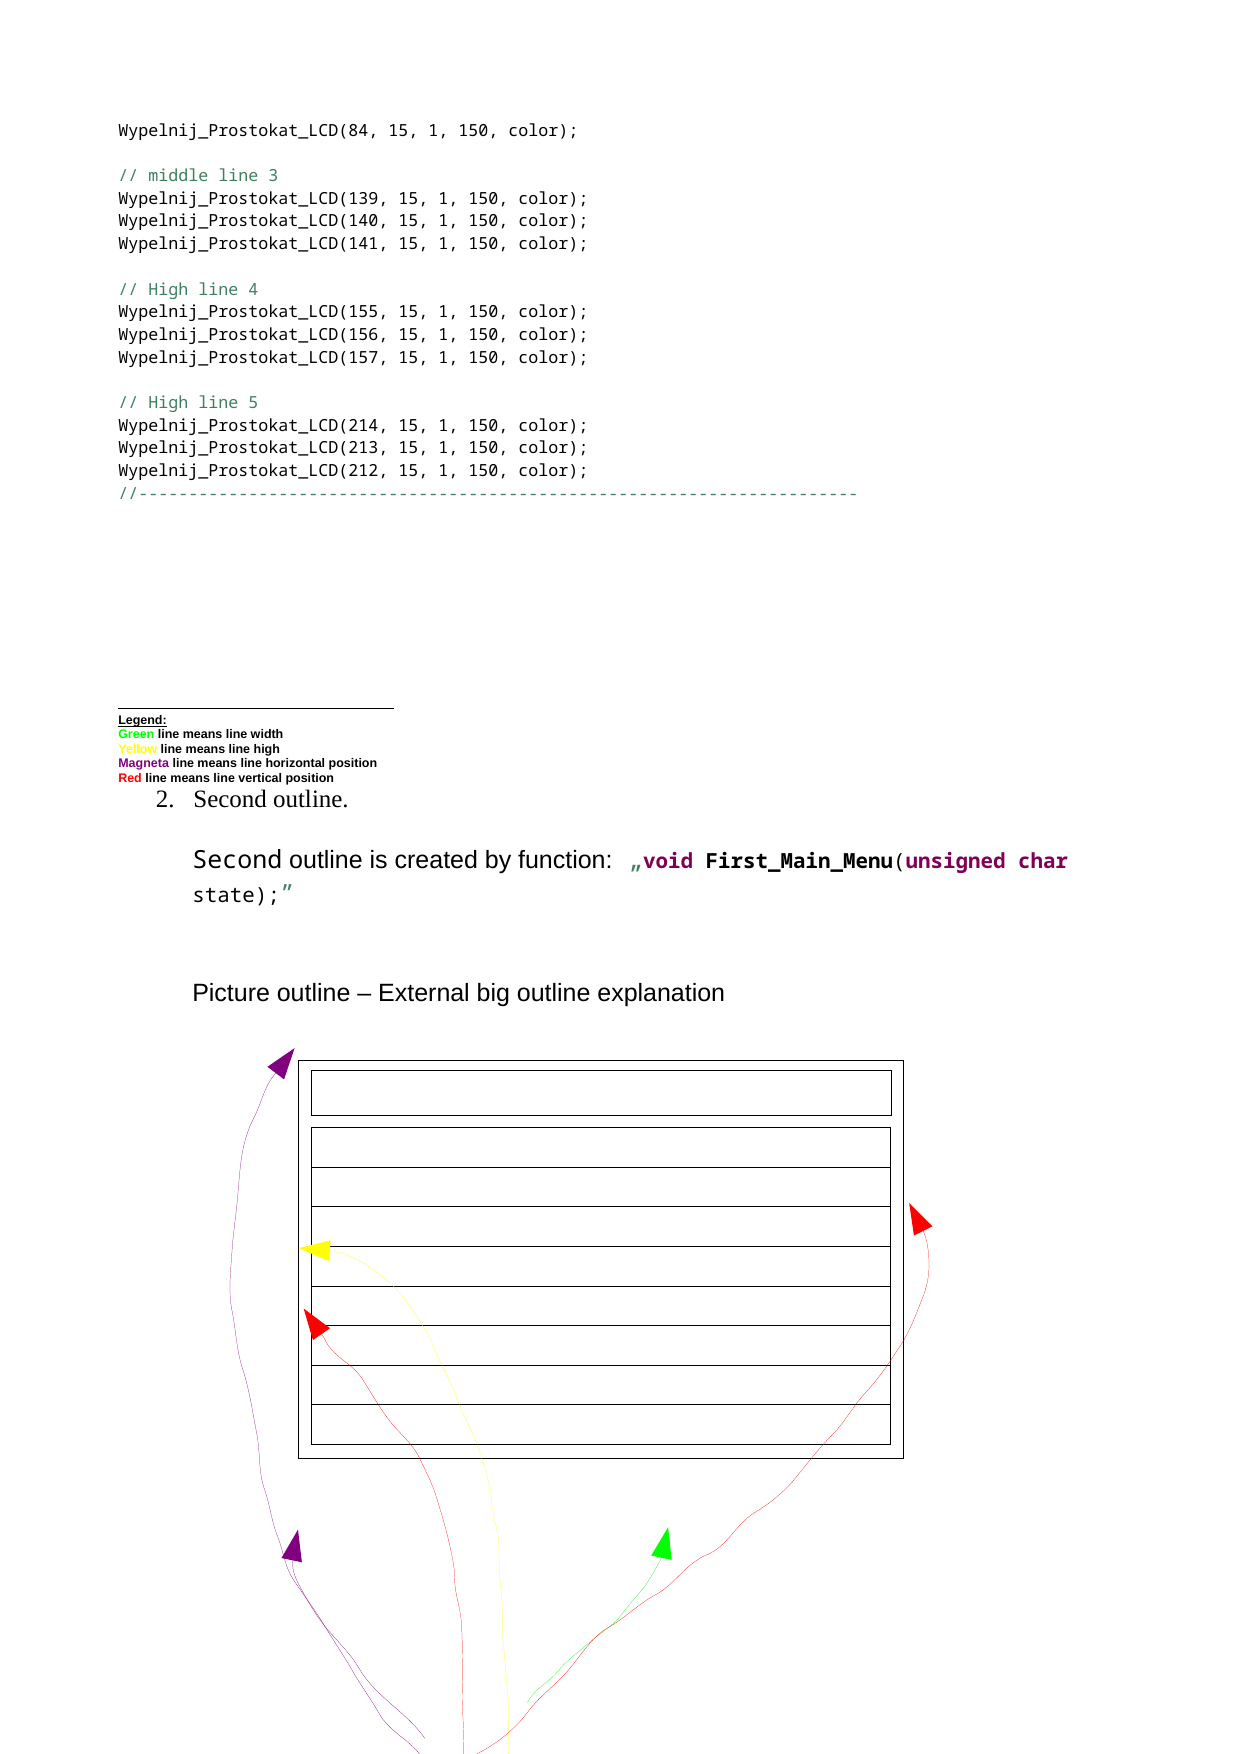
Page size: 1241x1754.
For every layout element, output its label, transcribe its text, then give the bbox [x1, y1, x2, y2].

list Second outline. [156, 784, 1122, 813]
text // High line 4 [118, 277, 1122, 300]
text //------------------------------------------------------------------------ [118, 481, 1122, 504]
text Picture outline – External big outline explanation [118, 978, 1122, 1007]
text Wypelnij_Prostokat_LCD(156, 15, 1, 150, color); [118, 322, 1122, 345]
text Wypelnij_Prostokat_LCD(84, 15, 1, 150, color); [118, 118, 1122, 141]
text Wypelnij_Prostokat_LCD(139, 15, 1, 150, color); [118, 186, 1122, 209]
text Red line means line vertical position [118, 770, 1122, 784]
text // middle line 3 [118, 163, 1122, 186]
text Green line means line width [118, 727, 1122, 741]
text Magneta line means line horizontal position [118, 756, 1122, 770]
text Wypelnij_Prostokat_LCD(141, 15, 1, 150, color); [118, 232, 1122, 254]
text Wypelnij_Prostokat_LCD(212, 15, 1, 150, color); [118, 459, 1122, 481]
text Wypelnij_Prostokat_LCD(214, 15, 1, 150, color); [118, 413, 1122, 436]
text Yellow line means line high [118, 741, 1122, 756]
text Second outline is created by function: „void First_Main_Menu(unsigned char state);” [118, 842, 1122, 910]
text Wypelnij_Prostokat_LCD(157, 15, 1, 150, color); [118, 345, 1122, 368]
text // High line 5 [118, 391, 1122, 413]
text Wypelnij_Prostokat_LCD(140, 15, 1, 150, color); [118, 209, 1122, 232]
text Legend: [118, 713, 1122, 727]
text Wypelnij_Prostokat_LCD(155, 15, 1, 150, color); [118, 300, 1122, 322]
text Wypelnij_Prostokat_LCD(213, 15, 1, 150, color); [118, 436, 1122, 459]
